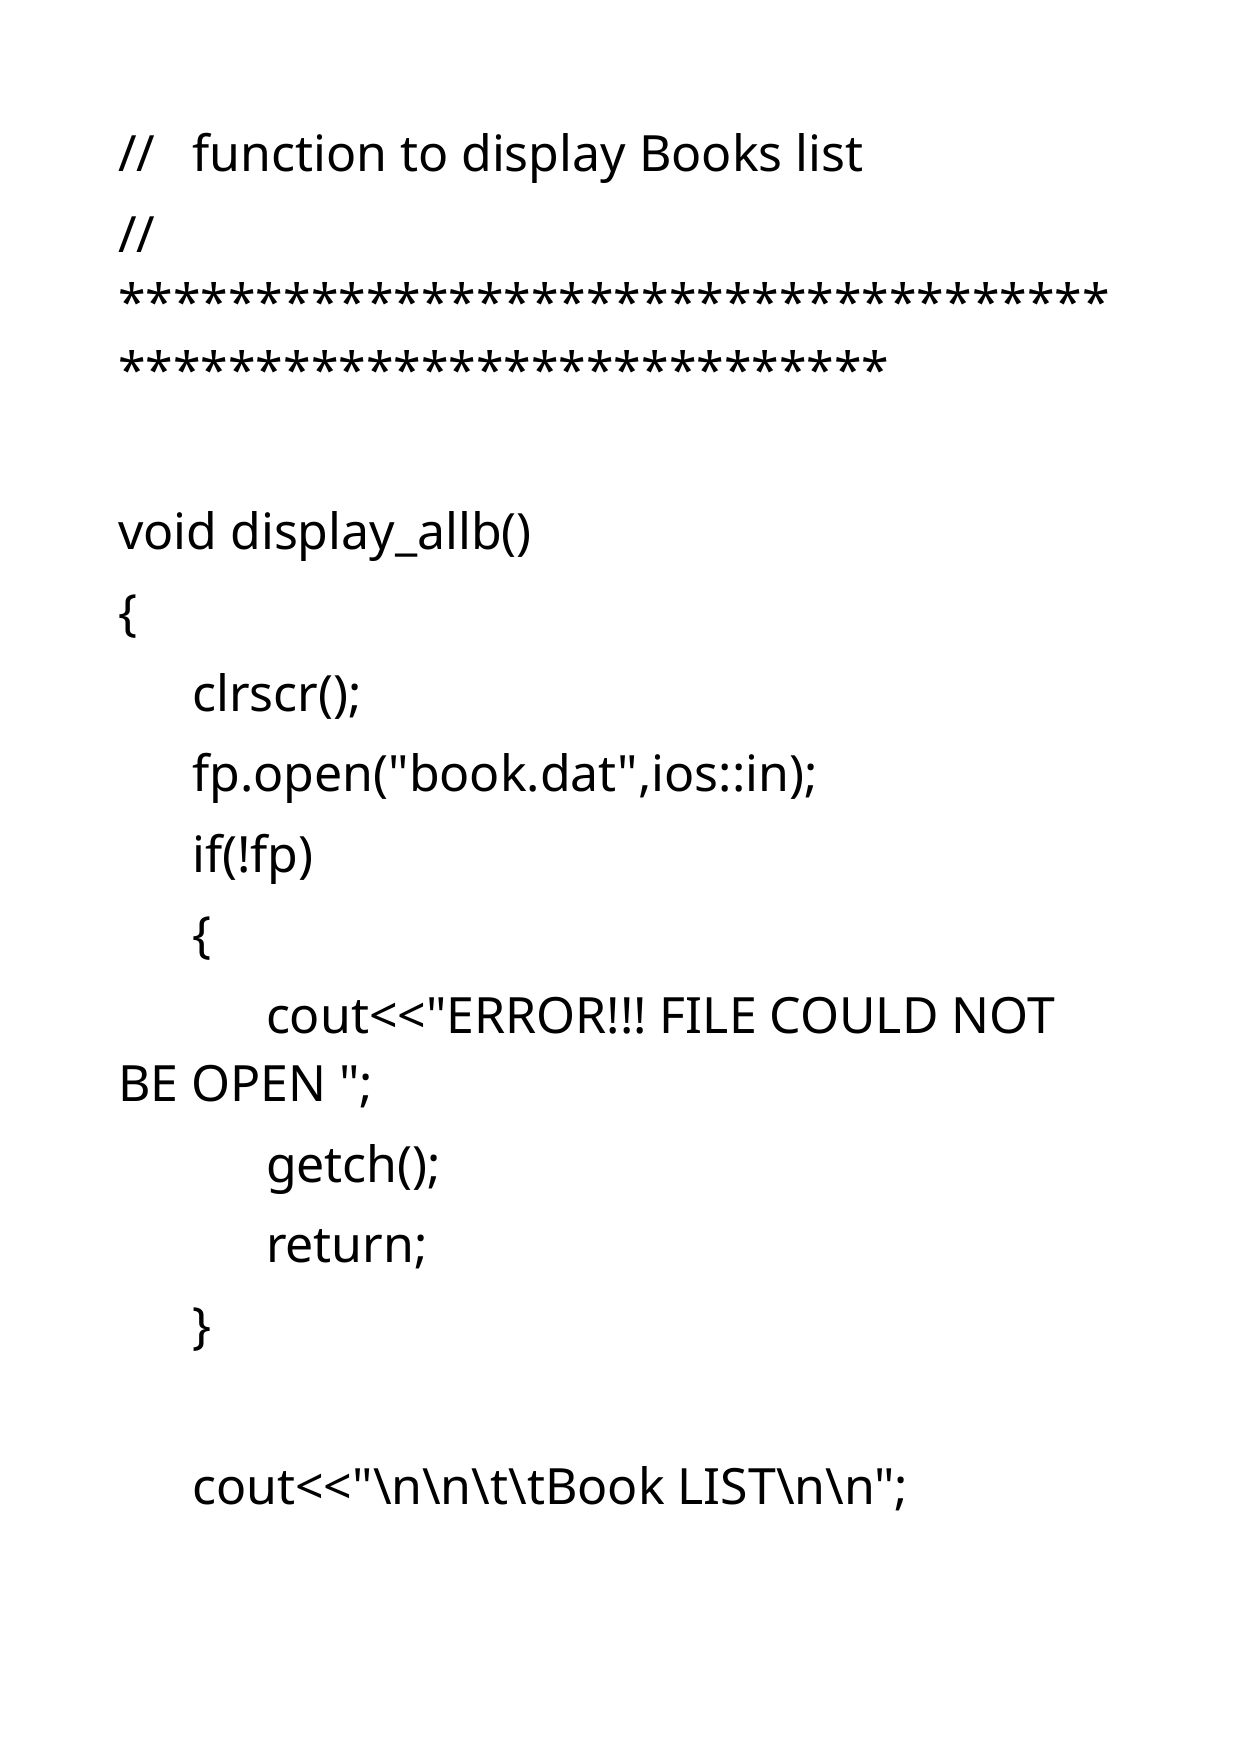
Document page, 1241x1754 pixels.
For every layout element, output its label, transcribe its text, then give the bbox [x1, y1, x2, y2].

text cout<<"\n\n\t\tBook LIST\n\n"; [118, 1451, 1122, 1519]
text [118, 1532, 1122, 1600]
text } [118, 1290, 1122, 1358]
text { [118, 577, 1122, 645]
text if(!fp) [118, 819, 1122, 887]
text void display_allb() [118, 496, 1122, 564]
text // function to display Books list [118, 118, 1122, 186]
text return; [118, 1209, 1122, 1277]
text { [118, 899, 1122, 967]
text fp.open("book.dat",ios::in); [118, 738, 1122, 806]
text //**************************************************************** [118, 199, 1122, 403]
text cout<<"ERROR!!! FILE COULD NOT BE OPEN "; [118, 980, 1122, 1116]
text getch(); [118, 1129, 1122, 1197]
text clrscr(); [118, 657, 1122, 726]
